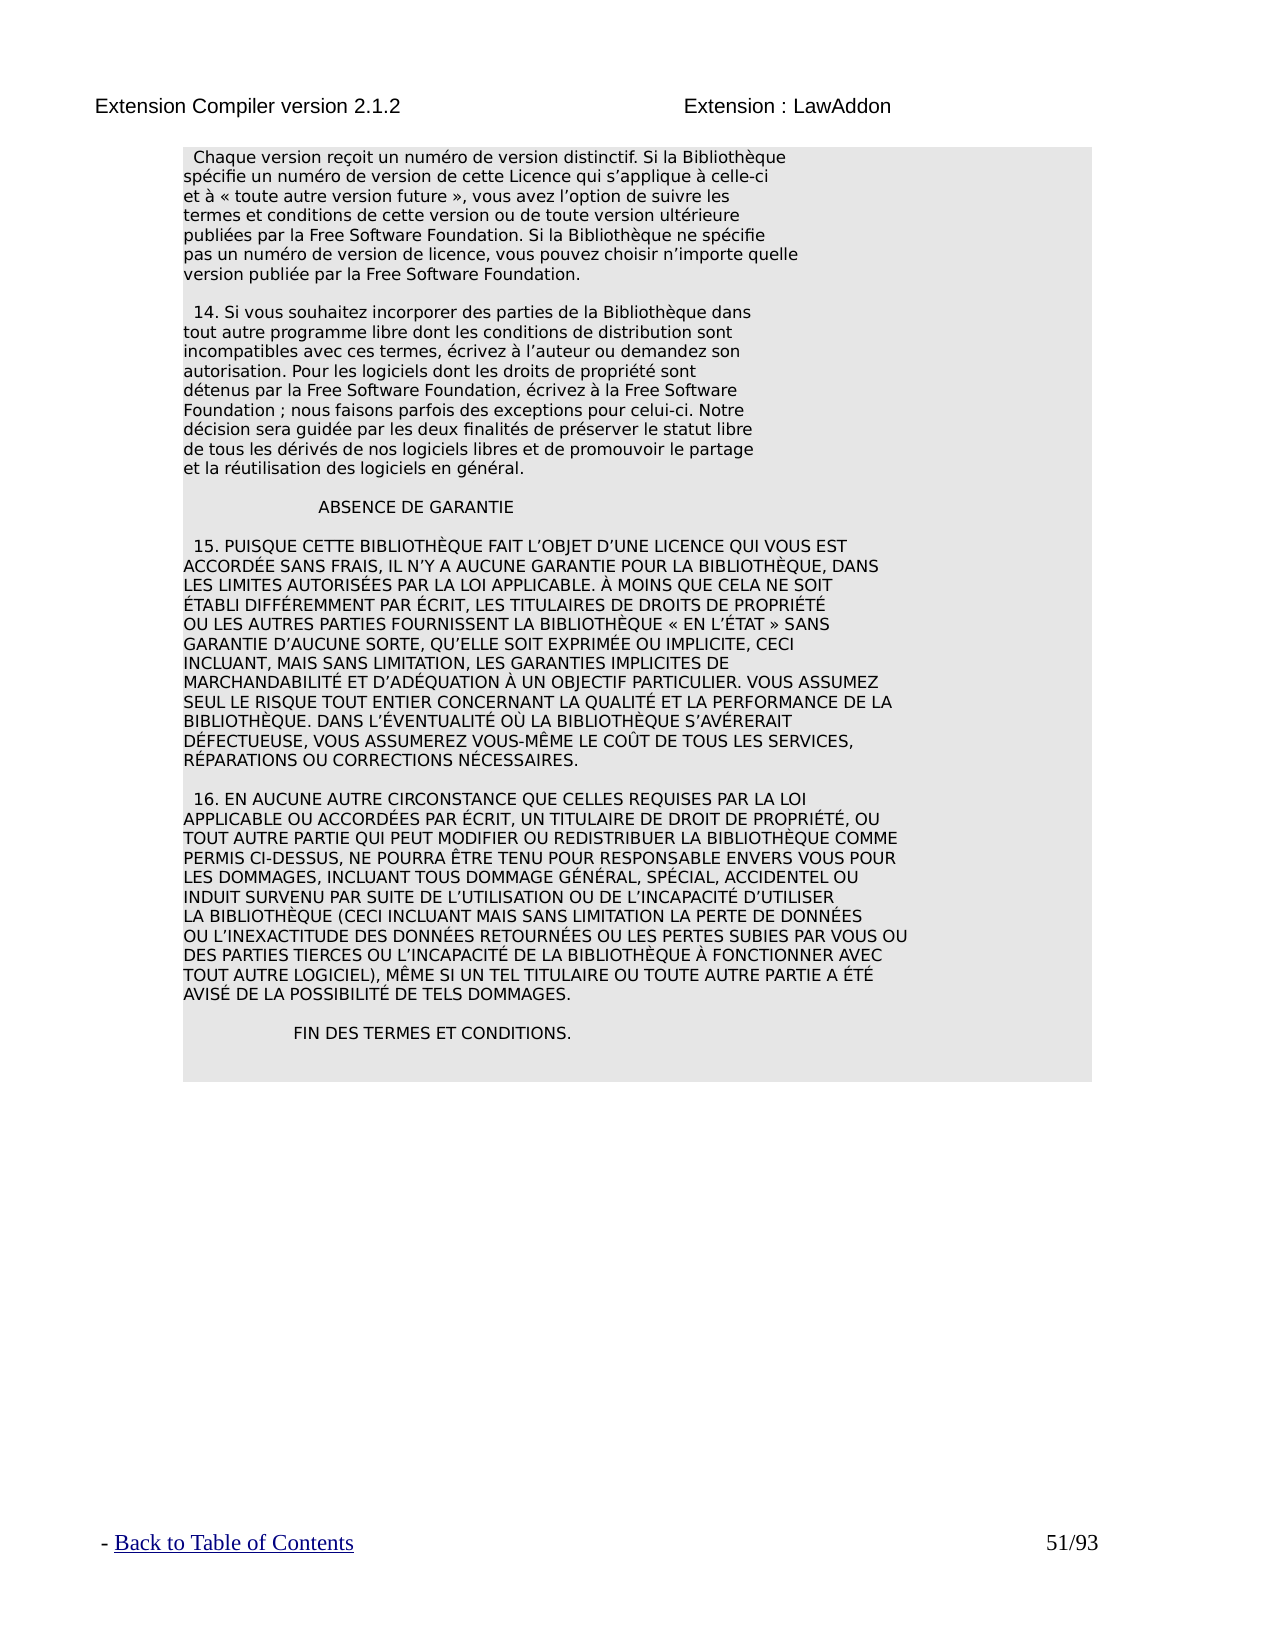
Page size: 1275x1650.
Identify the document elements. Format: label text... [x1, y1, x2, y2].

text OU L’INEXACTITUDE DES DONNÉES RETOURNÉES OU LES PERTES SUBIES PAR VOUS OU [183, 927, 1092, 946]
text ABSENCE DE GARANTIE [183, 498, 1092, 518]
text MARCHANDABILITÉ ET D’ADÉQUATION À UN OBJECTIF PARTICULIER. VOUS ASSUMEZ [183, 673, 1092, 693]
text autorisation. Pour les logiciels dont les droits de propriété sont [183, 362, 1092, 381]
text SEUL LE RISQUE TOUT ENTIER CONCERNANT LA QUALITÉ ET LA PERFORMANCE DE LA [183, 693, 1092, 712]
text Foundation ; nous faisons parfois des exceptions pour celui-ci. Notre [183, 401, 1092, 420]
text 15. PUISQUE CETTE BIBLIOTHÈQUE FAIT L’OBJET D’UNE LICENCE QUI VOUS EST [183, 537, 1092, 557]
text INDUIT SURVENU PAR SUITE DE L’UTILISATION OU DE L’INCAPACITÉ D’UTILISER [183, 888, 1092, 907]
text version publiée par la Free Software Foundation. [183, 264, 1092, 284]
text décision sera guidée par les deux finalités de préserver le statut libre [183, 420, 1092, 440]
text DES PARTIES TIERCES OU L’INCAPACITÉ DE LA BIBLIOTHÈQUE À FONCTIONNER AVEC [183, 946, 1092, 966]
text LA BIBLIOTHÈQUE (CECI INCLUANT MAIS SANS LIMITATION LA PERTE DE DONNÉES [183, 907, 1092, 927]
text LES LIMITES AUTORISÉES PAR LA LOI APPLICABLE. À MOINS QUE CELA NE SOIT [183, 576, 1092, 596]
text TOUT AUTRE LOGICIEL), MÊME SI UN TEL TITULAIRE OU TOUTE AUTRE PARTIE A ÉTÉ [183, 966, 1092, 985]
text et la réutilisation des logiciels en général. [183, 459, 1092, 479]
text Chaque version reçoit un numéro de version distinctif. Si la Bibliothèque [183, 147, 1092, 167]
text pas un numéro de version de licence, vous pouvez choisir n’importe quelle [183, 245, 1092, 264]
text incompatibles avec ces termes, écrivez à l’auteur ou demandez son [183, 342, 1092, 362]
text et à « toute autre version future », vous avez l’option de suivre les [183, 186, 1092, 206]
text GARANTIE D’AUCUNE SORTE, QU’ELLE SOIT EXPRIMÉE OU IMPLICITE, CECI [183, 634, 1092, 654]
text détenus par la Free Software Foundation, écrivez à la Free Software [183, 381, 1092, 401]
text de tous les dérivés de nos logiciels libres et de promouvoir le partage [183, 440, 1092, 459]
text OU LES AUTRES PARTIES FOURNISSENT LA BIBLIOTHÈQUE « EN L’ÉTAT » SANS [183, 615, 1092, 634]
text PERMIS CI-DESSUS, NE POURRA ÊTRE TENU POUR RESPONSABLE ENVERS VOUS POUR [183, 849, 1092, 868]
text LES DOMMAGES, INCLUANT TOUS DOMMAGE GÉNÉRAL, SPÉCIAL, ACCIDENTEL OU [183, 868, 1092, 888]
text BIBLIOTHÈQUE. DANS L’ÉVENTUALITÉ OÙ LA BIBLIOTHÈQUE S’AVÉRERAIT [183, 712, 1092, 732]
text spécifie un numéro de version de cette Licence qui s’applique à celle-ci [183, 167, 1092, 186]
text 14. Si vous souhaitez incorporer des parties de la Bibliothèque dans [183, 303, 1092, 323]
text AVISÉ DE LA POSSIBILITÉ DE TELS DOMMAGES. [183, 985, 1092, 1004]
text APPLICABLE OU ACCORDÉES PAR ÉCRIT, UN TITULAIRE DE DROIT DE PROPRIÉTÉ, OU [183, 810, 1092, 829]
text termes et conditions de cette version ou de toute version ultérieure [183, 206, 1092, 225]
text RÉPARATIONS OU CORRECTIONS NÉCESSAIRES. [183, 751, 1092, 771]
text ACCORDÉE SANS FRAIS, IL N’Y A AUCUNE GARANTIE POUR LA BIBLIOTHÈQUE, DANS [183, 557, 1092, 576]
text ÉTABLI DIFFÉREMMENT PAR ÉCRIT, LES TITULAIRES DE DROITS DE PROPRIÉTÉ [183, 596, 1092, 615]
text TOUT AUTRE PARTIE QUI PEUT MODIFIER OU REDISTRIBUER LA BIBLIOTHÈQUE COMME [183, 829, 1092, 849]
text FIN DES TERMES ET CONDITIONS. [183, 1024, 1092, 1043]
text publiées par la Free Software Foundation. Si la Bibliothèque ne spécifie [183, 225, 1092, 245]
text DÉFECTUEUSE, VOUS ASSUMEREZ VOUS-MÊME LE COÛT DE TOUS LES SERVICES, [183, 732, 1092, 751]
text INCLUANT, MAIS SANS LIMITATION, LES GARANTIES IMPLICITES DE [183, 654, 1092, 673]
text 16. EN AUCUNE AUTRE CIRCONSTANCE QUE CELLES REQUISES PAR LA LOI [183, 790, 1092, 810]
text tout autre programme libre dont les conditions de distribution sont [183, 323, 1092, 342]
